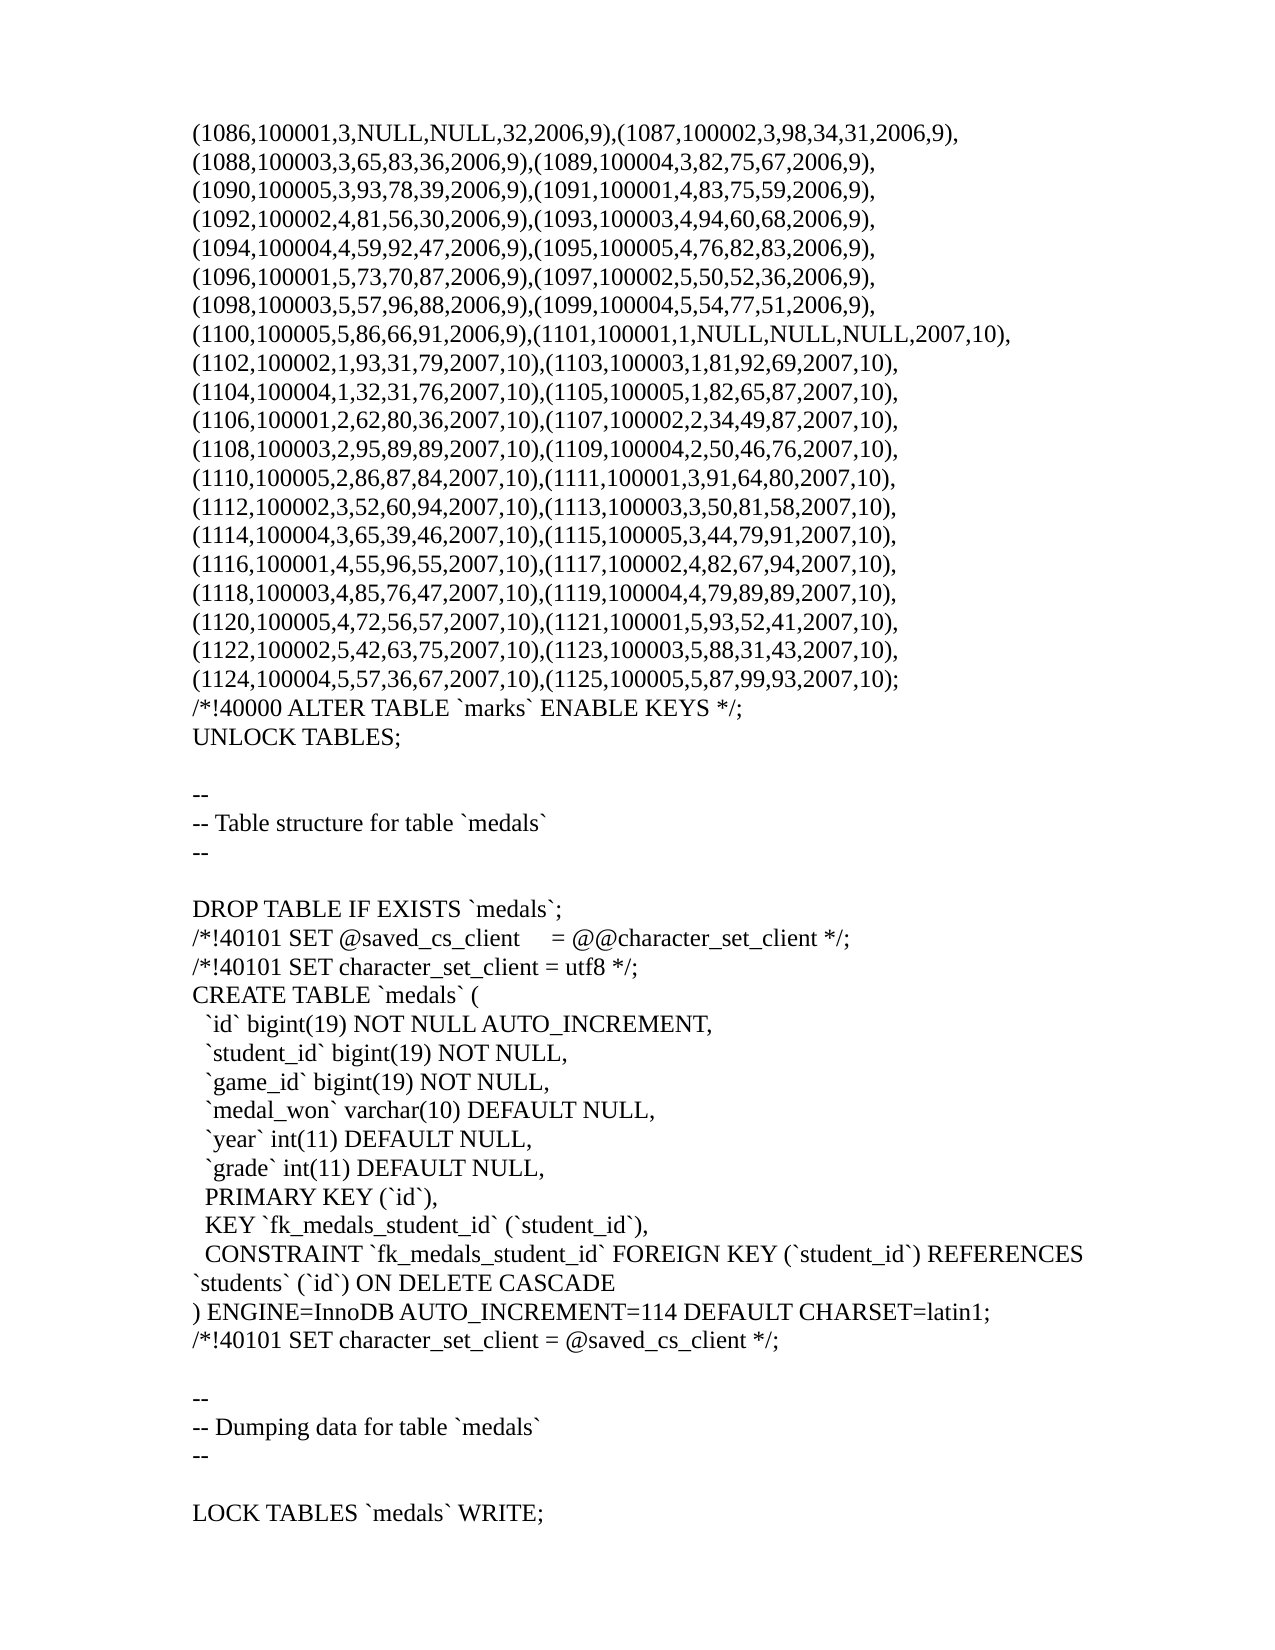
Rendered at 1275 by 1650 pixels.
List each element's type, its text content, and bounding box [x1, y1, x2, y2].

text `grade` int(11) DEFAULT NULL, [192, 1153, 1157, 1182]
text UNLOCK TABLES; [192, 722, 1157, 751]
text (1086,100001,3,NULL,NULL,32,2006,9),(1087,100002,3,98,34,31,2006,9),(1088,100003,3,65,83,36,2006,9),(1089,100004,3,82,75,67,2006,9),(1090,100005,3,93,78,39,2006,9),(1091,100001,4,83,75,59,2006,9),(1092,100002,4,81,56,30,2006,9),(1093,100003,4,94,60,68,2006,9),(1094,100004,4,59,92,47,2006,9),(1095,100005,4,76,82,83,2006,9),(1096,100001,5,73,70,87,2006,9),(1097,100002,5,50,52,36,2006,9),(1098,100003,5,57,96,88,2006,9),(1099,100004,5,54,77,51,2006,9),(1100,100005,5,86,66,91,2006,9),(1101,100001,1,NULL,NULL,NULL,2007,10),(1102,100002,1,93,31,79,2007,10),(1103,100003,1,81,92,69,2007,10),(1104,100004,1,32,31,76,2007,10),(1105,100005,1,82,65,87,2007,10),(1106,100001,2,62,80,36,2007,10),(1107,100002,2,34,49,87,2007,10),(1108,100003,2,95,89,89,2007,10),(1109,100004,2,50,46,76,2007,10),(1110,100005,2,86,87,84,2007,10),(1111,100001,3,91,64,80,2007,10),(1112,100002,3,52,60,94,2007,10),(1113,100003,3,50,81,58,2007,10),(1114,100004,3,65,39,46,2007,10),(1115,100005,3,44,79,91,2007,10),(1116,100001,4,55,96,55,2007,10),(1117,100002,4,82,67,94,2007,10),(1118,100003,4,85,76,47,2007,10),(1119,100004,4,79,89,89,2007,10),(1120,100005,4,72,56,57,2007,10),(1121,100001,5,93,52,41,2007,10),(1122,100002,5,42,63,75,2007,10),(1123,100003,5,88,31,43,2007,10),(1124,100004,5,57,36,67,2007,10),(1125,100005,5,87,99,93,2007,10); [192, 118, 1157, 693]
text CREATE TABLE `medals` ( [192, 981, 1157, 1009]
text /*!40000 ALTER TABLE `marks` ENABLE KEYS */; [192, 693, 1157, 722]
text -- Dumping data for table `medals` [192, 1412, 1157, 1441]
text DROP TABLE IF EXISTS `medals`; [192, 894, 1157, 923]
text -- [192, 1441, 1157, 1469]
text `medal_won` varchar(10) DEFAULT NULL, [192, 1096, 1157, 1124]
text `id` bigint(19) NOT NULL AUTO_INCREMENT, [192, 1009, 1157, 1038]
text KEY `fk_medals_student_id` (`student_id`), [192, 1211, 1157, 1239]
text /*!40101 SET @saved_cs_client = @@character_set_client */; [192, 923, 1157, 952]
text `game_id` bigint(19) NOT NULL, [192, 1067, 1157, 1096]
text CONSTRAINT `fk_medals_student_id` FOREIGN KEY (`student_id`) REFERENCES `students` (`id`) ON DELETE CASCADE [192, 1239, 1157, 1297]
text -- Table structure for table `medals` [192, 808, 1157, 837]
text LOCK TABLES `medals` WRITE; [192, 1498, 1157, 1527]
text -- [192, 779, 1157, 808]
text `year` int(11) DEFAULT NULL, [192, 1124, 1157, 1153]
text PRIMARY KEY (`id`), [192, 1182, 1157, 1211]
text /*!40101 SET character_set_client = @saved_cs_client */; [192, 1326, 1157, 1354]
text /*!40101 SET character_set_client = utf8 */; [192, 952, 1157, 981]
text -- [192, 837, 1157, 866]
text ) ENGINE=InnoDB AUTO_INCREMENT=114 DEFAULT CHARSET=latin1; [192, 1297, 1157, 1326]
text `student_id` bigint(19) NOT NULL, [192, 1038, 1157, 1067]
text -- [192, 1383, 1157, 1412]
